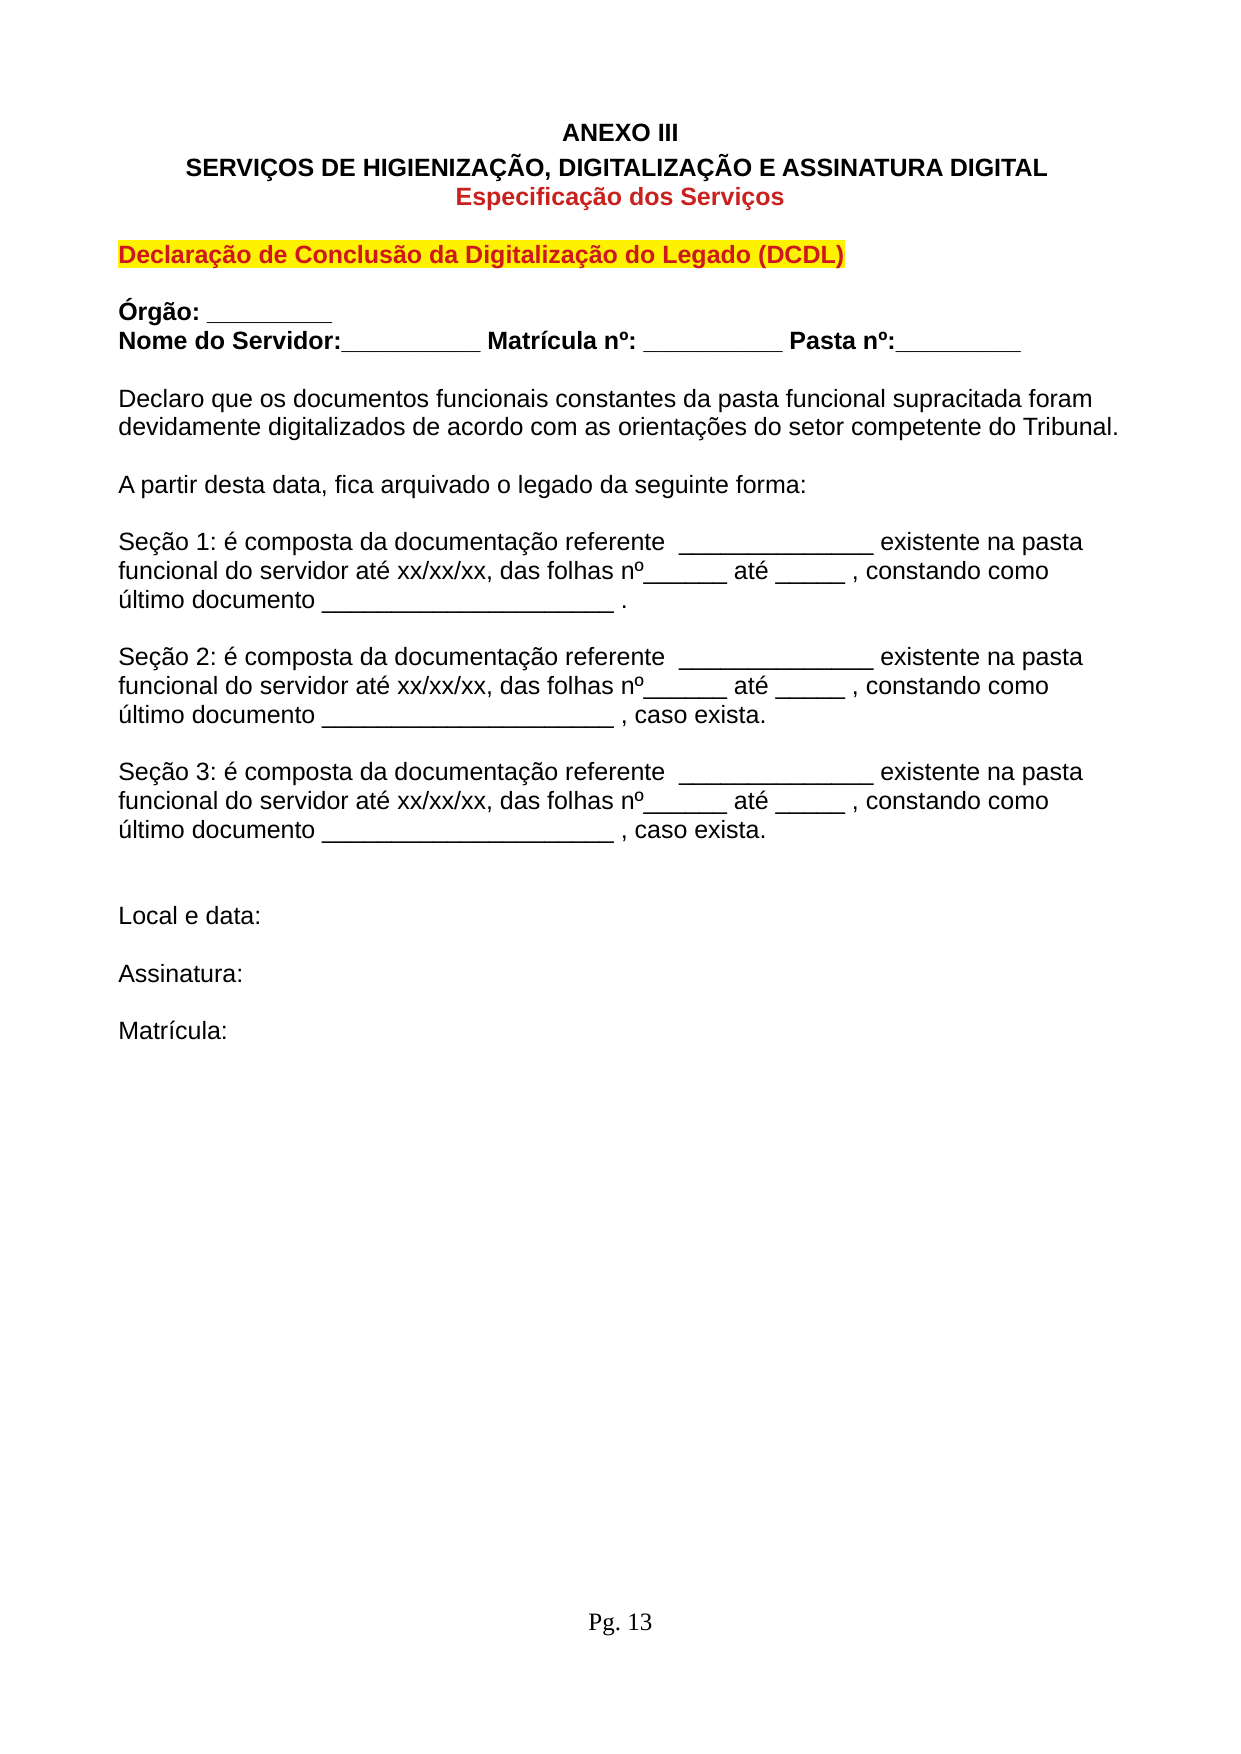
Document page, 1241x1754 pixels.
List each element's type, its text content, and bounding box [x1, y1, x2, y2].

text Assinatura: [118, 958, 1122, 987]
text Órgão: _________ [118, 297, 1122, 326]
text Local e data: [118, 901, 1122, 930]
text Declaro que os documentos funcionais constantes da pasta funcional supracitada foram devidamente digitalizados de acordo com as orientações do setor competente do Tribunal. [118, 383, 1122, 441]
text Seção 2: é composta da documentação referente ______________ existente na pasta funcional do servidor até xx/xx/xx, das folhas nº______ até _____ , constando como último documento _____________________ , caso exista. [118, 642, 1122, 728]
text Seção 3: é composta da documentação referente ______________ existente na pasta funcional do servidor até xx/xx/xx, das folhas nº______ até _____ , constando como último documento _____________________ , caso exista. [118, 757, 1122, 843]
text Matrícula: [118, 1016, 1122, 1045]
text Seção 1: é composta da documentação referente ______________ existente na pasta funcional do servidor até xx/xx/xx, das folhas nº______ até _____ , constando como último documento _____________________ . [118, 527, 1122, 613]
text Declaração de Conclusão da Digitalização do Legado (DCDL) [118, 240, 1122, 268]
text A partir desta data, fica arquivado o legado da seguinte forma: [118, 470, 1122, 498]
text Nome do Servidor:__________ Matrícula nº: __________ Pasta nº:_________ [118, 326, 1122, 355]
